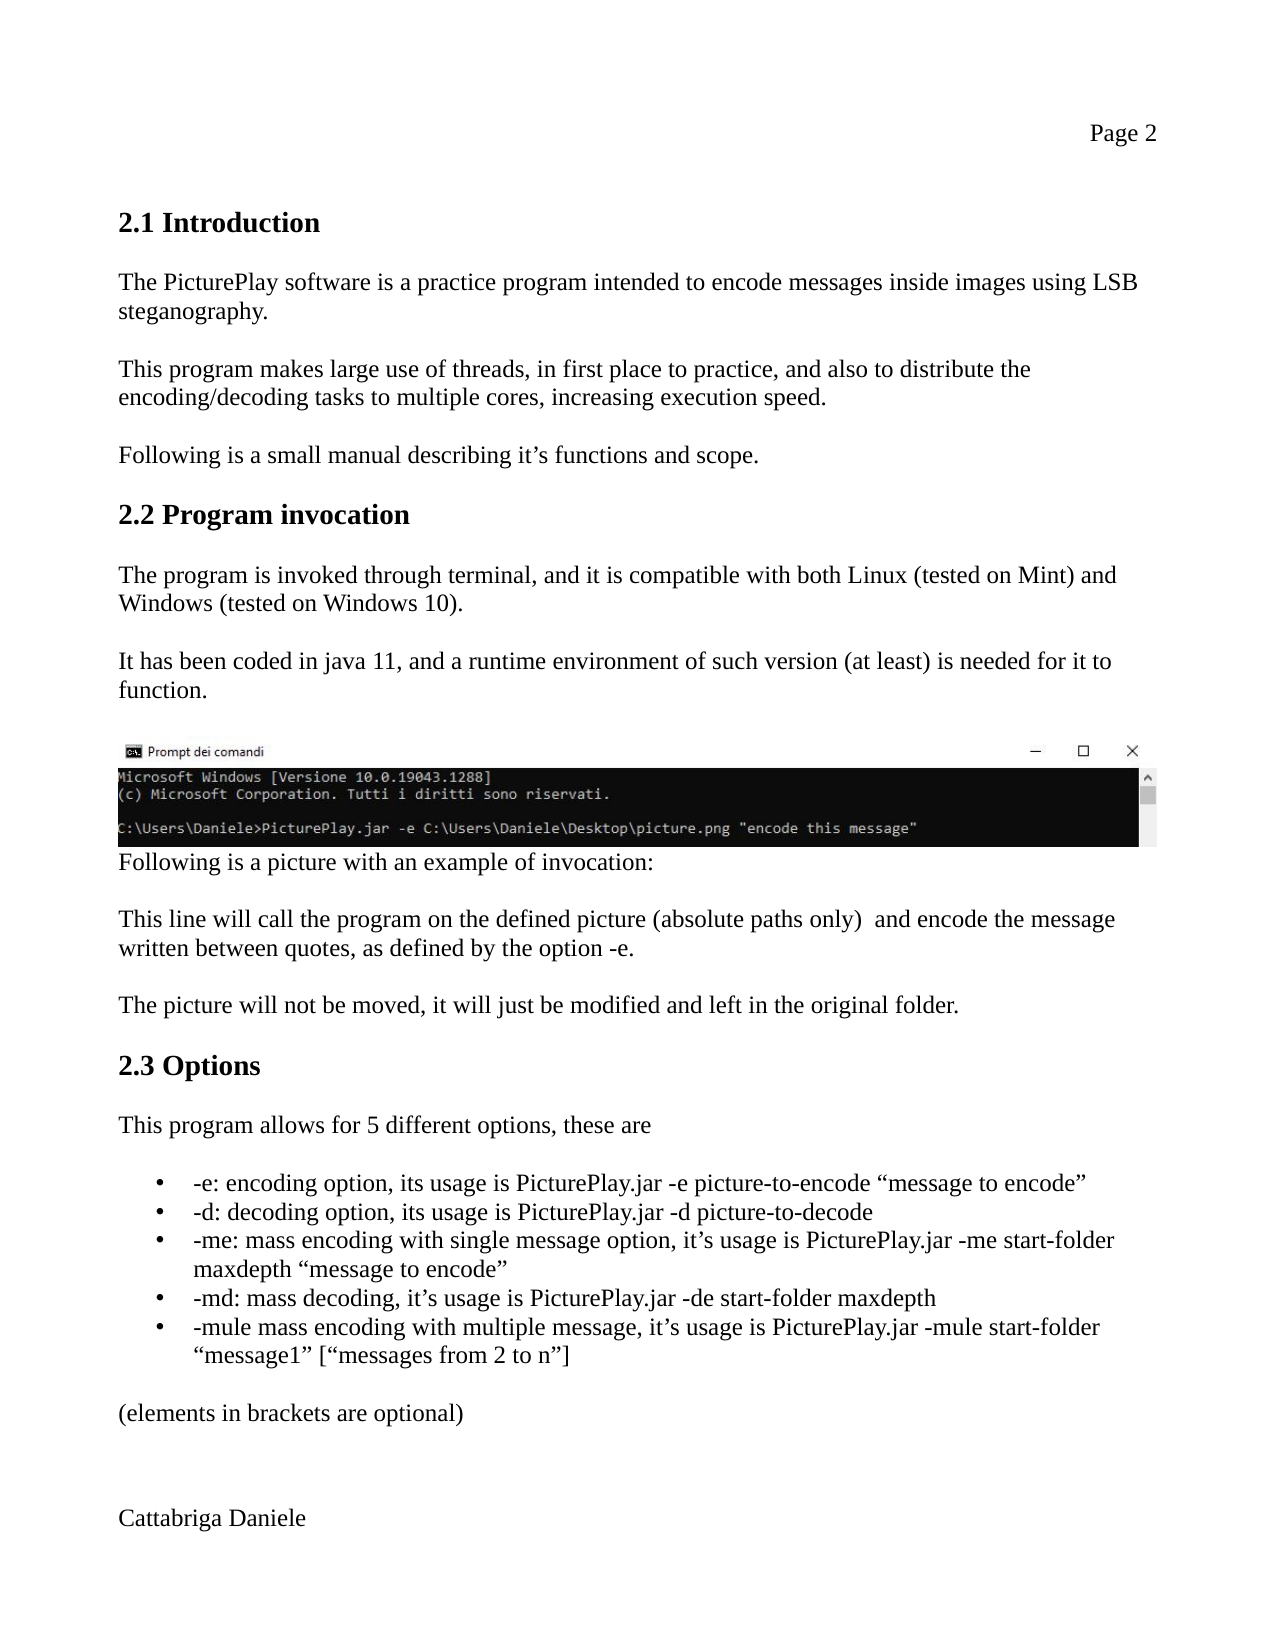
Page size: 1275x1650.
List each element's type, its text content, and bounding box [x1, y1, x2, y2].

list -me: mass encoding with single message option, it’s usage is PicturePlay.jar -me start-folder maxdepth “message to encode” [156, 1225, 1157, 1283]
text 2.1 Introduction [118, 205, 1157, 239]
text (elements in brackets are optional) [118, 1398, 1157, 1427]
text [118, 732, 1157, 736]
text The PicturePlay software is a practice program intended to encode messages inside images using LSB steganography. [118, 267, 1157, 325]
list -d: decoding option, its usage is PicturePlay.jar -d picture-to-decode [156, 1197, 1157, 1225]
picture [118, 736, 1157, 847]
list -mule mass encoding with multiple message, it’s usage is PicturePlay.jar -mule start-folder “message1” [“messages from 2 to n”] [156, 1312, 1157, 1369]
text Following is a small manual describing it’s functions and scope. [118, 440, 1157, 469]
text This program allows for 5 different options, these are [118, 1110, 1157, 1139]
text 2.2 Program invocation [118, 497, 1157, 531]
text This program makes large use of threads, in first place to practice, and also to distribute the encoding/decoding tasks to multiple cores, increasing execution speed. [118, 354, 1157, 411]
text The program is invoked through terminal, and it is compatible with both Linux (tested on Mint) and Windows (tested on Windows 10). [118, 560, 1157, 617]
list -md: mass decoding, it’s usage is PicturePlay.jar -de start-folder maxdepth [156, 1283, 1157, 1312]
text This line will call the program on the defined picture (absolute paths only) and encode the message written between quotes, as defined by the option -e. [118, 904, 1157, 962]
text 2.3 Options [118, 1048, 1157, 1082]
text It has been coded in java 11, and a runtime environment of such version (at least) is needed for it to function. [118, 646, 1157, 703]
list -e: encoding option, its usage is PicturePlay.jar -e picture-to-encode “message to encode” [156, 1168, 1157, 1197]
text Following is a picture with an example of invocation: [118, 847, 1157, 876]
text The picture will not be moved, it will just be modified and left in the original folder. [118, 991, 1157, 1019]
